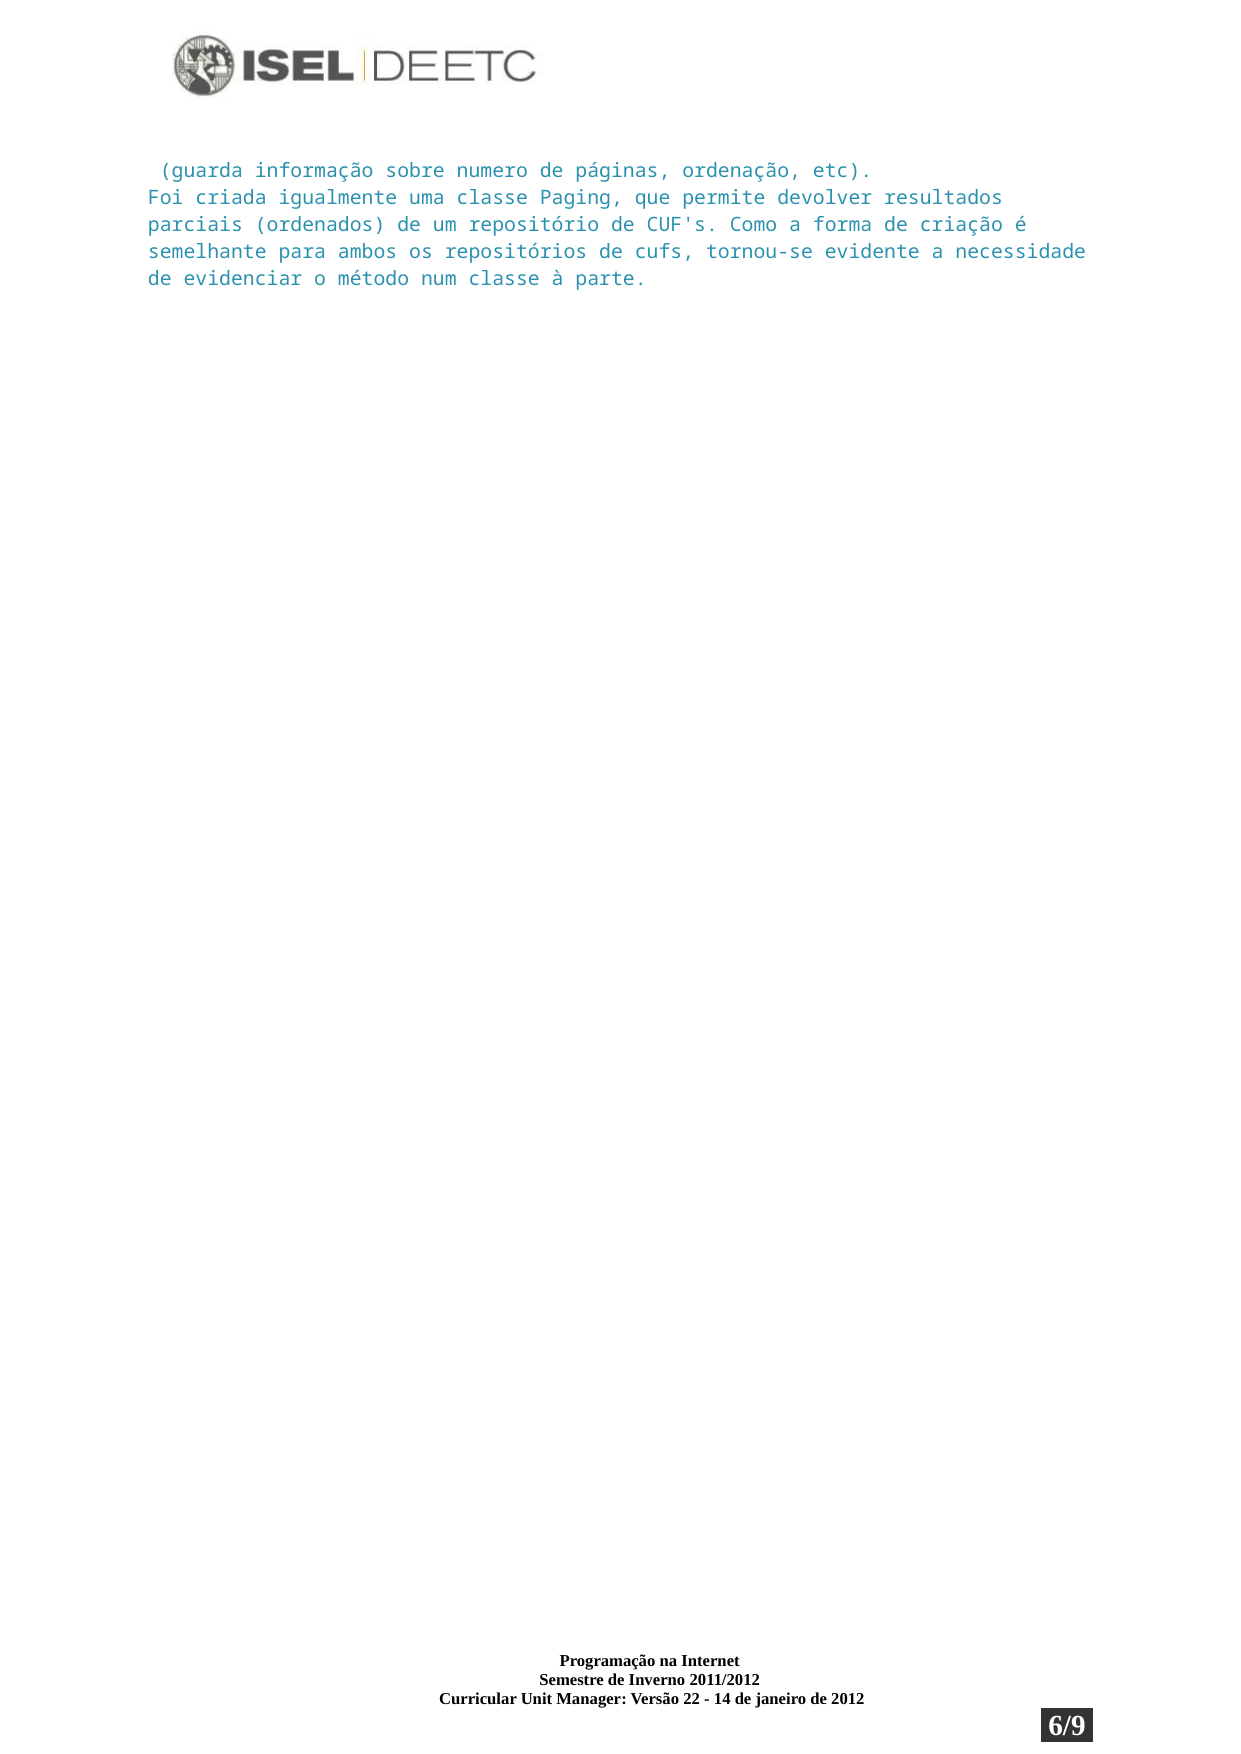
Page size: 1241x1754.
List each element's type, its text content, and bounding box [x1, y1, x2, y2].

picture [164, 20, 566, 121]
text (guarda informação sobre numero de páginas, ordenação, etc). [148, 156, 1093, 183]
text Foi criada igualmente uma classe Paging, que permite devolver resultados parciais (ordenados) de um repositório de CUF's. Como a forma de criação é semelhante para ambos os repositórios de cufs, tornou-se evidente a necessidade de evidenciar o método num classe à parte. [148, 183, 1093, 291]
